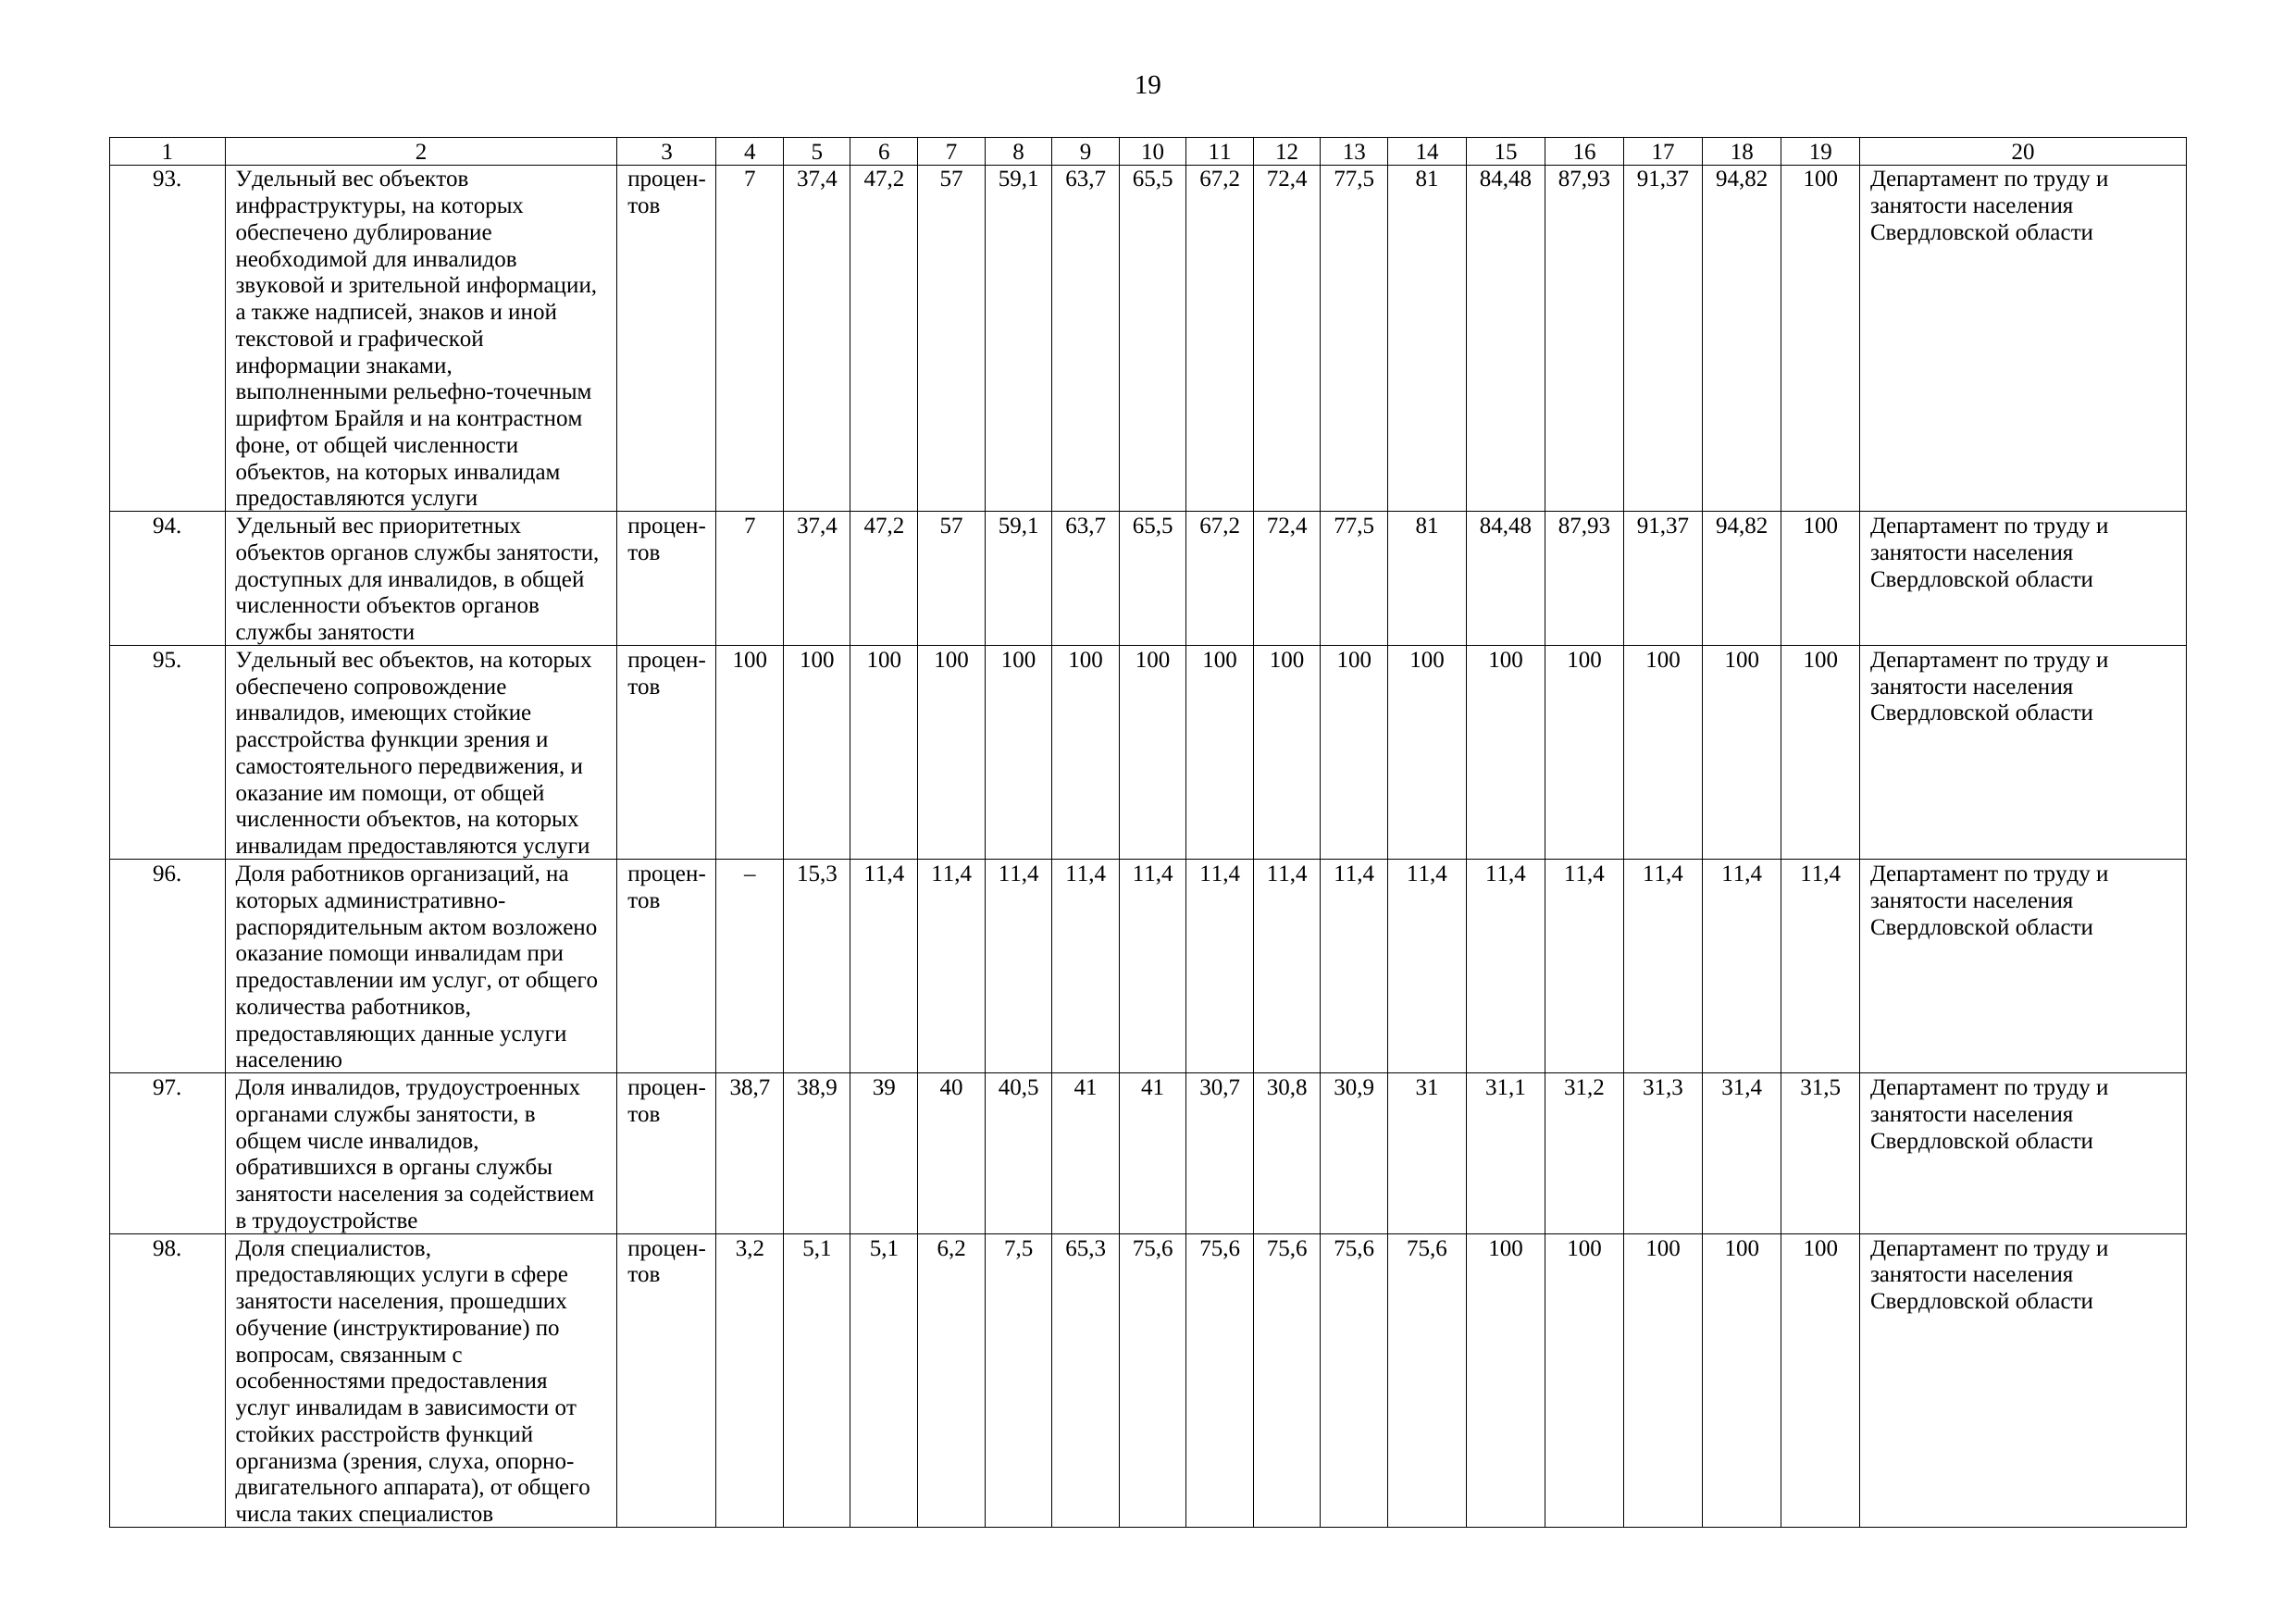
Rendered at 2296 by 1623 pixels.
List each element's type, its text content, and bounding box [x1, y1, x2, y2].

table_cell 40,5 [986, 1073, 1051, 1233]
table_cell 7 [716, 166, 783, 511]
table_cell Удельный вес приоритетных объектов органов службы занятости, доступных для инвалидов, в общей численности объектов органов службы занятости [226, 512, 616, 645]
table_cell 37,4 [784, 166, 850, 511]
table_cell 57 [918, 166, 985, 511]
table_cell 84,48 [1467, 166, 1545, 511]
table_cell 100 [1781, 1234, 1859, 1527]
table_cell 15,3 [784, 860, 850, 1072]
table_cell 11,4 [850, 860, 917, 1072]
table_cell 100 [1321, 646, 1387, 859]
table_cell 41 [1052, 1073, 1119, 1233]
table_cell 31,1 [1467, 1073, 1545, 1233]
table_cell 98. [110, 1234, 225, 1527]
table_cell 100 [1781, 646, 1859, 859]
table_cell 100 [850, 646, 917, 859]
table_cell 100 [1467, 646, 1545, 859]
table_cell 100 [1545, 646, 1623, 859]
table_cell 65,5 [1120, 512, 1185, 645]
table_header 8 [986, 138, 1051, 164]
table_header 13 [1321, 138, 1387, 164]
table_cell 11,4 [1703, 860, 1781, 1072]
table_cell 11,4 [986, 860, 1051, 1072]
table_cell 77,5 [1321, 166, 1387, 511]
table_cell 5,1 [850, 1234, 917, 1527]
table_cell 100 [1781, 166, 1859, 511]
table_cell 91,37 [1624, 166, 1702, 511]
table_cell 11,4 [1624, 860, 1702, 1072]
table_header 1 [110, 138, 225, 164]
table_cell 3,2 [716, 1234, 783, 1527]
table_cell 11,4 [1254, 860, 1320, 1072]
table_cell 39 [850, 1073, 917, 1233]
table_header 19 [1781, 138, 1859, 164]
table_cell 84,48 [1467, 512, 1545, 645]
table_cell 57 [918, 512, 985, 645]
table_cell 11,4 [1545, 860, 1623, 1072]
table_cell 30,9 [1321, 1073, 1387, 1233]
table_cell 30,7 [1186, 1073, 1253, 1233]
table_cell 65,5 [1120, 166, 1185, 511]
table_header 16 [1545, 138, 1623, 164]
table_cell 100 [1388, 646, 1466, 859]
table_header 3 [617, 138, 715, 164]
table_cell 38,7 [716, 1073, 783, 1233]
table_cell Департамент по труду и занятости населения Свердловской области [1860, 1234, 2186, 1527]
table_cell 100 [986, 646, 1051, 859]
table_cell 87,93 [1545, 166, 1623, 511]
table_cell 11,4 [1388, 860, 1466, 1072]
table_cell 63,7 [1052, 512, 1119, 645]
table_cell 94,82 [1703, 166, 1781, 511]
table_cell 7,5 [986, 1234, 1051, 1527]
table_header 14 [1388, 138, 1466, 164]
table_cell 81 [1388, 512, 1466, 645]
table_cell Удельный вес объектов, на которых обеспечено сопровождение инвалидов, имеющих стойкие расстройства функции зрения и самостоятельного передвижения, и оказание им помощи, от общей численности объектов, на которых инвалидам предоставляются услуги [226, 646, 616, 859]
table_cell Департамент по труду и занятости населения Свердловской области [1860, 1073, 2186, 1233]
table_cell 100 [1624, 646, 1702, 859]
table_cell 100 [1467, 1234, 1545, 1527]
table_cell 59,1 [986, 512, 1051, 645]
table_cell 31 [1388, 1073, 1466, 1233]
table_cell 11,4 [918, 860, 985, 1072]
table_header 20 [1860, 138, 2186, 164]
table_cell 6,2 [918, 1234, 985, 1527]
table_cell 72,4 [1254, 512, 1320, 645]
table_cell Департамент по труду и занятости населения Свердловской области [1860, 512, 2186, 645]
table_cell 72,4 [1254, 166, 1320, 511]
table_cell 100 [1624, 1234, 1702, 1527]
table_cell 67,2 [1186, 166, 1253, 511]
table_header 15 [1467, 138, 1545, 164]
table_cell 100 [1052, 646, 1119, 859]
table_header 11 [1186, 138, 1253, 164]
table_cell 96. [110, 860, 225, 1072]
table_cell Департамент по труду и занятости населения Свердловской области [1860, 860, 2186, 1072]
table_cell 100 [716, 646, 783, 859]
table_cell 11,4 [1186, 860, 1253, 1072]
table_cell 94,82 [1703, 512, 1781, 645]
table_cell 37,4 [784, 512, 850, 645]
table_cell 41 [1120, 1073, 1185, 1233]
table_header 17 [1624, 138, 1702, 164]
table_cell Департамент по труду и занятости населения Свердловской области [1860, 646, 2186, 859]
table_cell 93. [110, 166, 225, 511]
table_cell 100 [784, 646, 850, 859]
table_cell 77,5 [1321, 512, 1387, 645]
table_cell 97. [110, 1073, 225, 1233]
table_cell 67,2 [1186, 512, 1253, 645]
table_header 9 [1052, 138, 1119, 164]
table_cell процен-тов [617, 1234, 715, 1527]
table_cell 81 [1388, 166, 1466, 511]
table_cell 11,4 [1120, 860, 1185, 1072]
table_cell 100 [1703, 646, 1781, 859]
table_cell 63,7 [1052, 166, 1119, 511]
table_cell 100 [1545, 1234, 1623, 1527]
table_cell 11,4 [1781, 860, 1859, 1072]
table_cell 100 [1703, 1234, 1781, 1527]
table_cell Удельный вес объектов инфраструктуры, на которых обеспечено дублирование необходимой для инвалидов звуковой и зрительной информации, а также надписей, знаков и иной текстовой и графической информации знаками, выполненными рельефно-точечным шрифтом Брайля и на контрастном фоне, от общей численности объектов, на которых инвалидам предоставляются услуги [226, 166, 616, 511]
table_cell 95. [110, 646, 225, 859]
table_header 18 [1703, 138, 1781, 164]
table_cell 31,4 [1703, 1073, 1781, 1233]
table_cell 11,4 [1052, 860, 1119, 1072]
table_cell Доля работников организаций, на которых административно-распорядительным актом возложено оказание помощи инвалидам при предоставлении им услуг, от общего количества работников, предоставляющих данные услуги населению [226, 860, 616, 1072]
table_cell 40 [918, 1073, 985, 1233]
table_cell процен-тов [617, 1073, 715, 1233]
table_cell 31,3 [1624, 1073, 1702, 1233]
table_cell 100 [1781, 512, 1859, 645]
table_cell процен-тов [617, 646, 715, 859]
table_header 12 [1254, 138, 1320, 164]
table_cell 75,6 [1120, 1234, 1185, 1527]
table_cell 59,1 [986, 166, 1051, 511]
table_cell 31,2 [1545, 1073, 1623, 1233]
table_cell 100 [918, 646, 985, 859]
table_cell 75,6 [1321, 1234, 1387, 1527]
table_cell 94. [110, 512, 225, 645]
table_cell 75,6 [1388, 1234, 1466, 1527]
table_cell Департамент по труду и занятости населения Свердловской области [1860, 166, 2186, 511]
table_header 6 [850, 138, 917, 164]
table_cell 38,9 [784, 1073, 850, 1233]
table_header 7 [918, 138, 985, 164]
table_cell 31,5 [1781, 1073, 1859, 1233]
table_cell 91,37 [1624, 512, 1702, 645]
table_cell 5,1 [784, 1234, 850, 1527]
table_cell процен-тов [617, 166, 715, 511]
table_header 5 [784, 138, 850, 164]
table_header 2 [226, 138, 616, 164]
table_cell 30,8 [1254, 1073, 1320, 1233]
table_cell процен-тов [617, 512, 715, 645]
table_cell 87,93 [1545, 512, 1623, 645]
table_cell 47,2 [850, 166, 917, 511]
table_cell Доля специалистов, предоставляющих услуги в сфере занятости населения, прошедших обучение (инструктирование) по вопросам, связанным с особенностями предоставления услуг инвалидам в зависимости от стойких расстройств функций организма (зрения, слуха, опорно-двигательного аппарата), от общего числа таких специалистов [226, 1234, 616, 1527]
table_cell 75,6 [1186, 1234, 1253, 1527]
table_cell 100 [1186, 646, 1253, 859]
table_cell Доля инвалидов, трудоустроенных органами службы занятости, в общем числе инвалидов, обратившихся в органы службы занятости населения за содействием в трудоустройстве [226, 1073, 616, 1233]
table_cell 65,3 [1052, 1234, 1119, 1527]
table_cell 7 [716, 512, 783, 645]
table_cell 11,4 [1321, 860, 1387, 1072]
table_cell 75,6 [1254, 1234, 1320, 1527]
table_cell процен-тов [617, 860, 715, 1072]
table_header 10 [1120, 138, 1185, 164]
table_header 4 [716, 138, 783, 164]
table_cell 100 [1120, 646, 1185, 859]
table_cell – [716, 860, 783, 1072]
table_cell 47,2 [850, 512, 917, 645]
table_cell 100 [1254, 646, 1320, 859]
table_cell 11,4 [1467, 860, 1545, 1072]
